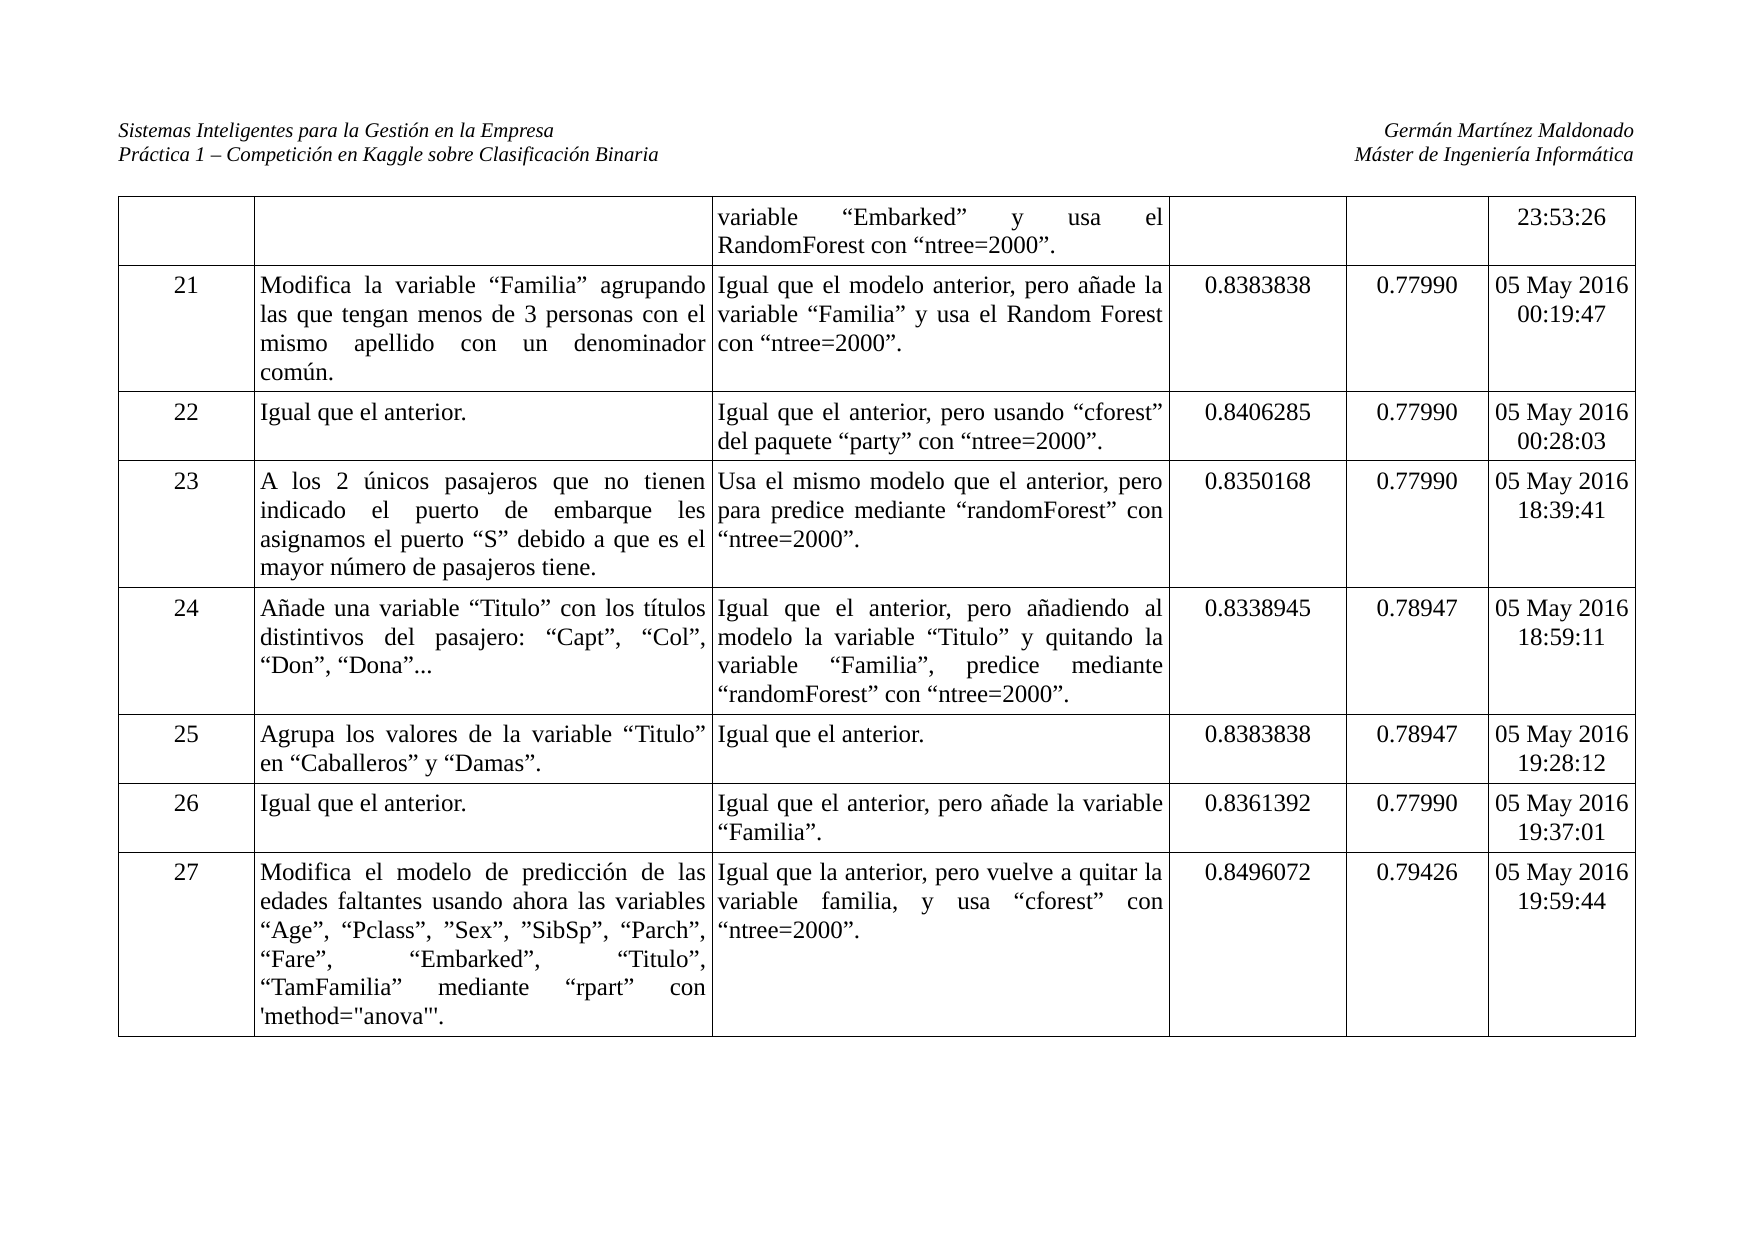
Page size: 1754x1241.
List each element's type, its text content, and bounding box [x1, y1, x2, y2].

table_cell Igual que el anterior. [713, 715, 1169, 783]
table_cell Igual que el anterior, pero añadiendo al modelo la variable “Titulo” y quitando la variable “Familia”, predice mediante “randomForest” con “ntree=2000”. [713, 588, 1169, 713]
table_cell Igual que el anterior. [255, 784, 712, 852]
table_cell 0.8383838 [1170, 266, 1346, 391]
table_cell 0.78947 [1347, 715, 1488, 783]
table_cell variable “Embarked” y usa el RandomForest con “ntree=2000”. [713, 197, 1169, 265]
table_cell 21 [119, 266, 254, 391]
table_cell [119, 197, 254, 265]
table_cell 05 May 2016 18:59:11 [1489, 588, 1635, 713]
table_cell 0.77990 [1347, 784, 1488, 852]
table_cell Añade una variable “Titulo” con los títulos distintivos del pasajero: “Capt”, “Col”, “Don”, “Dona”... [255, 588, 712, 713]
table_cell 05 May 2016 00:28:03 [1489, 392, 1635, 460]
table_cell 22 [119, 392, 254, 460]
table_cell 0.8406285 [1170, 392, 1346, 460]
table_cell 0.78947 [1347, 588, 1488, 713]
table_cell 0.8383838 [1170, 715, 1346, 783]
table_cell 23 [119, 461, 254, 587]
table_cell 26 [119, 784, 254, 852]
table_cell Igual que el anterior. [255, 392, 712, 460]
table_cell 0.77990 [1347, 266, 1488, 391]
table_cell Modifica la variable “Familia” agrupando las que tengan menos de 3 personas con el mismo apellido con un denominador común. [255, 266, 712, 391]
table_cell Agrupa los valores de la variable “Titulo” en “Caballeros” y “Damas”. [255, 715, 712, 783]
table_cell 0.8496072 [1170, 853, 1346, 1036]
table_cell 05 May 2016 18:39:41 [1489, 461, 1635, 587]
table_cell [1347, 197, 1488, 265]
table_cell 05 May 2016 00:19:47 [1489, 266, 1635, 391]
table_cell 25 [119, 715, 254, 783]
table_cell 05 May 2016 19:37:01 [1489, 784, 1635, 852]
table_cell [255, 197, 712, 265]
table_cell 0.8338945 [1170, 588, 1346, 713]
table_cell [1170, 197, 1346, 265]
table_cell Igual que el anterior, pero usando “cforest” del paquete “party” con “ntree=2000”. [713, 392, 1169, 460]
table_cell 24 [119, 588, 254, 713]
table_cell 0.8361392 [1170, 784, 1346, 852]
table_cell 0.77990 [1347, 392, 1488, 460]
table_cell 0.79426 [1347, 853, 1488, 1036]
table_cell 27 [119, 853, 254, 1036]
table_cell 0.8350168 [1170, 461, 1346, 587]
table_cell 05 May 2016 19:59:44 [1489, 853, 1635, 1036]
table_cell Igual que la anterior, pero vuelve a quitar la variable familia, y usa “cforest” con “ntree=2000”. [713, 853, 1169, 1036]
table_cell Igual que el anterior, pero añade la variable “Familia”. [713, 784, 1169, 852]
table_cell 05 May 2016 19:28:12 [1489, 715, 1635, 783]
table_cell 0.77990 [1347, 461, 1488, 587]
table_cell Usa el mismo modelo que el anterior, pero para predice mediante “randomForest” con “ntree=2000”. [713, 461, 1169, 587]
table_cell A los 2 únicos pasajeros que no tienen indicado el puerto de embarque les asignamos el puerto “S” debido a que es el mayor número de pasajeros tiene. [255, 461, 712, 587]
table_cell Modifica el modelo de predicción de las edades faltantes usando ahora las variables “Age”, “Pclass”, ”Sex”, ”SibSp”, “Parch”, “Fare”, “Embarked”, “Titulo”, “TamFamilia” mediante “rpart” con 'method="anova"'. [255, 853, 712, 1036]
table_cell 23:53:26 [1489, 197, 1635, 265]
table_cell Igual que el modelo anterior, pero añade la variable “Familia” y usa el Random Forest con “ntree=2000”. [713, 266, 1169, 391]
